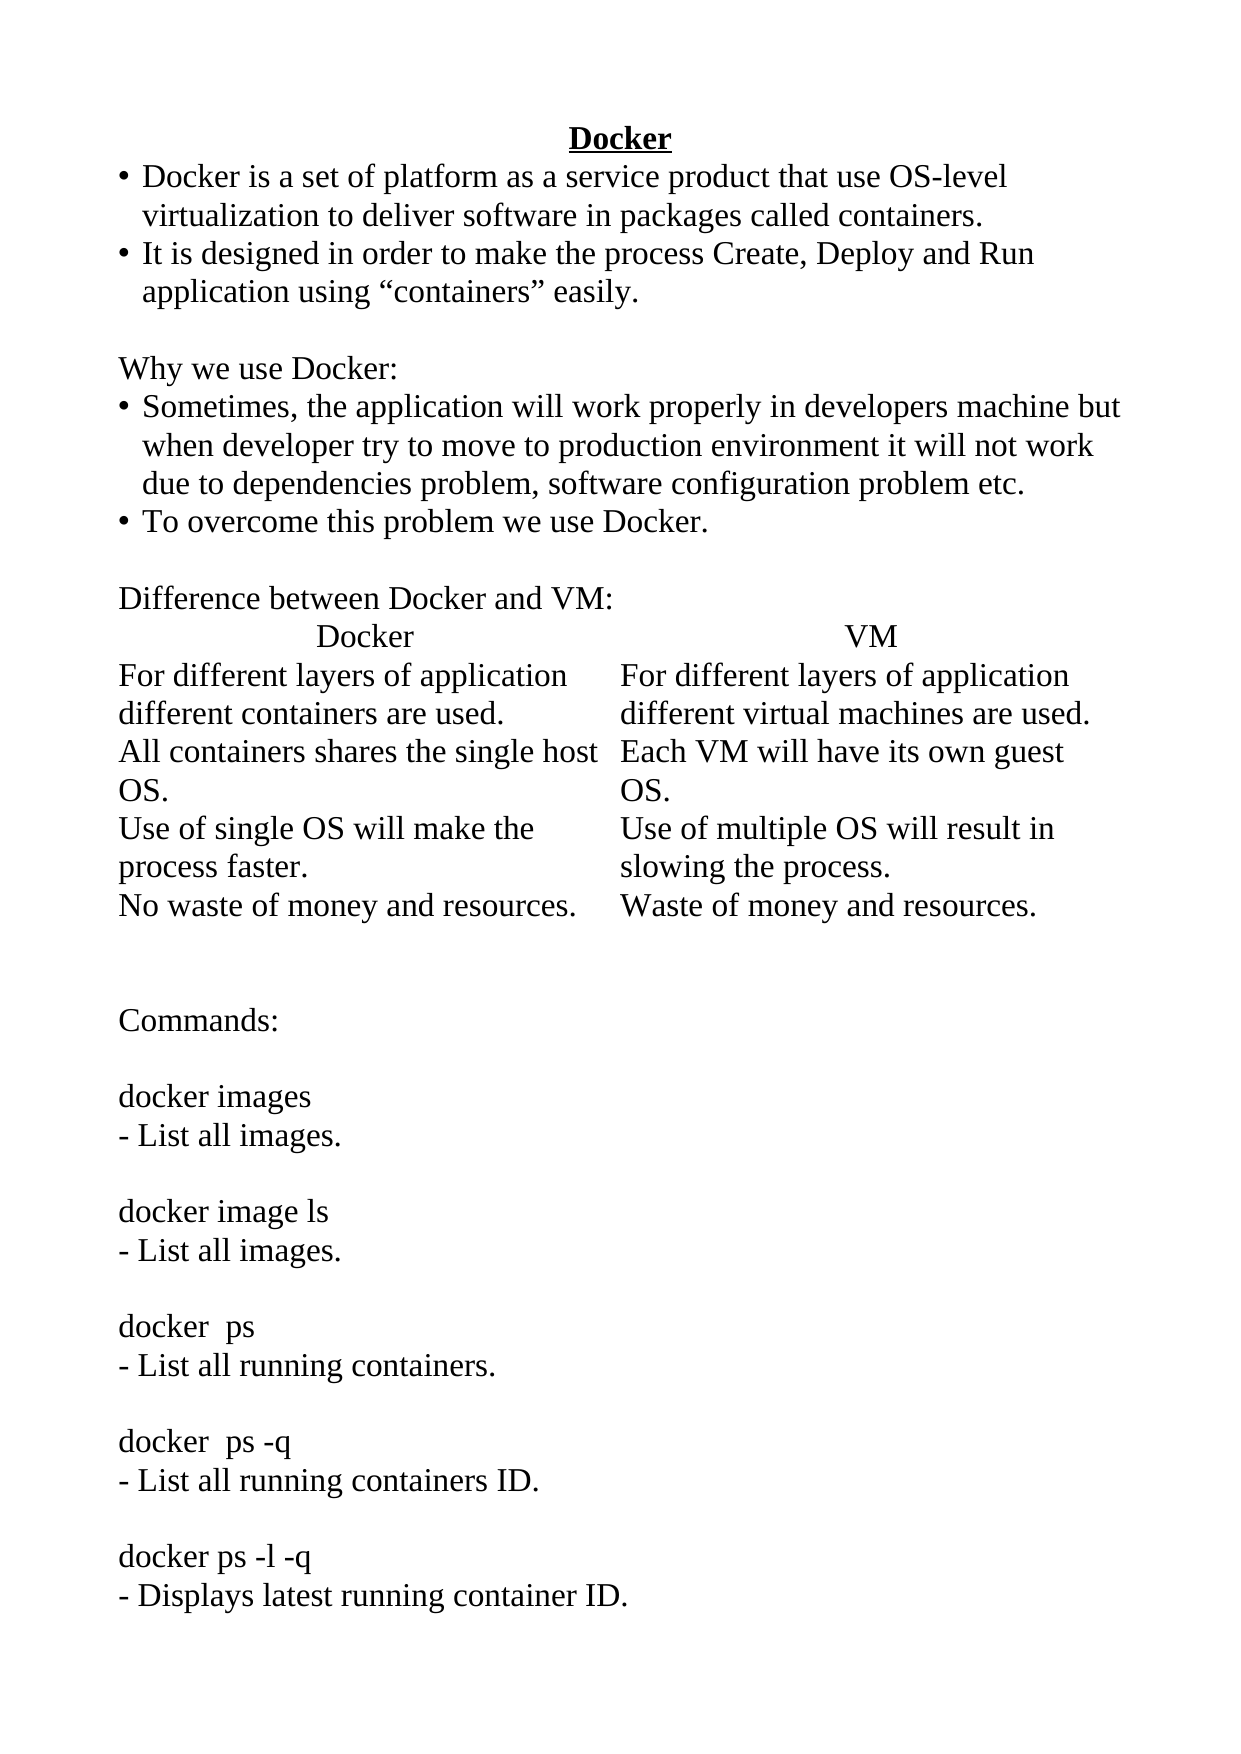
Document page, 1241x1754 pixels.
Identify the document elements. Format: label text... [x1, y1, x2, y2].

table_cell For different layers of application different virtual machines are used. [620, 655, 1122, 731]
text - List all images. [118, 1115, 1122, 1153]
text docker images [118, 1076, 1122, 1115]
text docker image ls [118, 1191, 1122, 1230]
text Difference between Docker and VM: [118, 578, 1122, 616]
text Docker [118, 118, 1122, 156]
table_header VM [620, 616, 1122, 655]
list Sometimes, the application will work properly in developers machine but when developer try to move to production environment it will not work due to dependencies problem, software configuration problem etc. [118, 386, 1122, 501]
table_cell Use of multiple OS will result in slowing the process. [620, 808, 1122, 885]
text - List all running containers ID. [118, 1460, 1122, 1498]
table_cell No waste of money and resources. [118, 885, 620, 923]
text Commands: [118, 1000, 1122, 1038]
text docker ps [118, 1306, 1122, 1345]
text Why we use Docker: [118, 348, 1122, 386]
list To overcome this problem we use Docker. [118, 501, 1122, 540]
text - List all images. [118, 1230, 1122, 1268]
list It is designed in order to make the process Create, Deploy and Run application using “containers” easily. [118, 233, 1122, 310]
table_header Docker [118, 616, 620, 655]
text docker ps -l -q [118, 1536, 1122, 1575]
table_cell Use of single OS will make the process faster. [118, 808, 620, 885]
table_cell All containers shares the single host OS. [118, 731, 620, 808]
table_cell Each VM will have its own guest OS. [620, 731, 1122, 808]
text - List all running containers. [118, 1345, 1122, 1383]
table_cell For different layers of application different containers are used. [118, 655, 620, 731]
text - Displays latest running container ID. [118, 1575, 1122, 1613]
text docker ps -q [118, 1421, 1122, 1460]
table_cell Waste of money and resources. [620, 885, 1122, 923]
list Docker is a set of platform as a service product that use OS-level virtualization to deliver software in packages called containers. [118, 156, 1122, 233]
